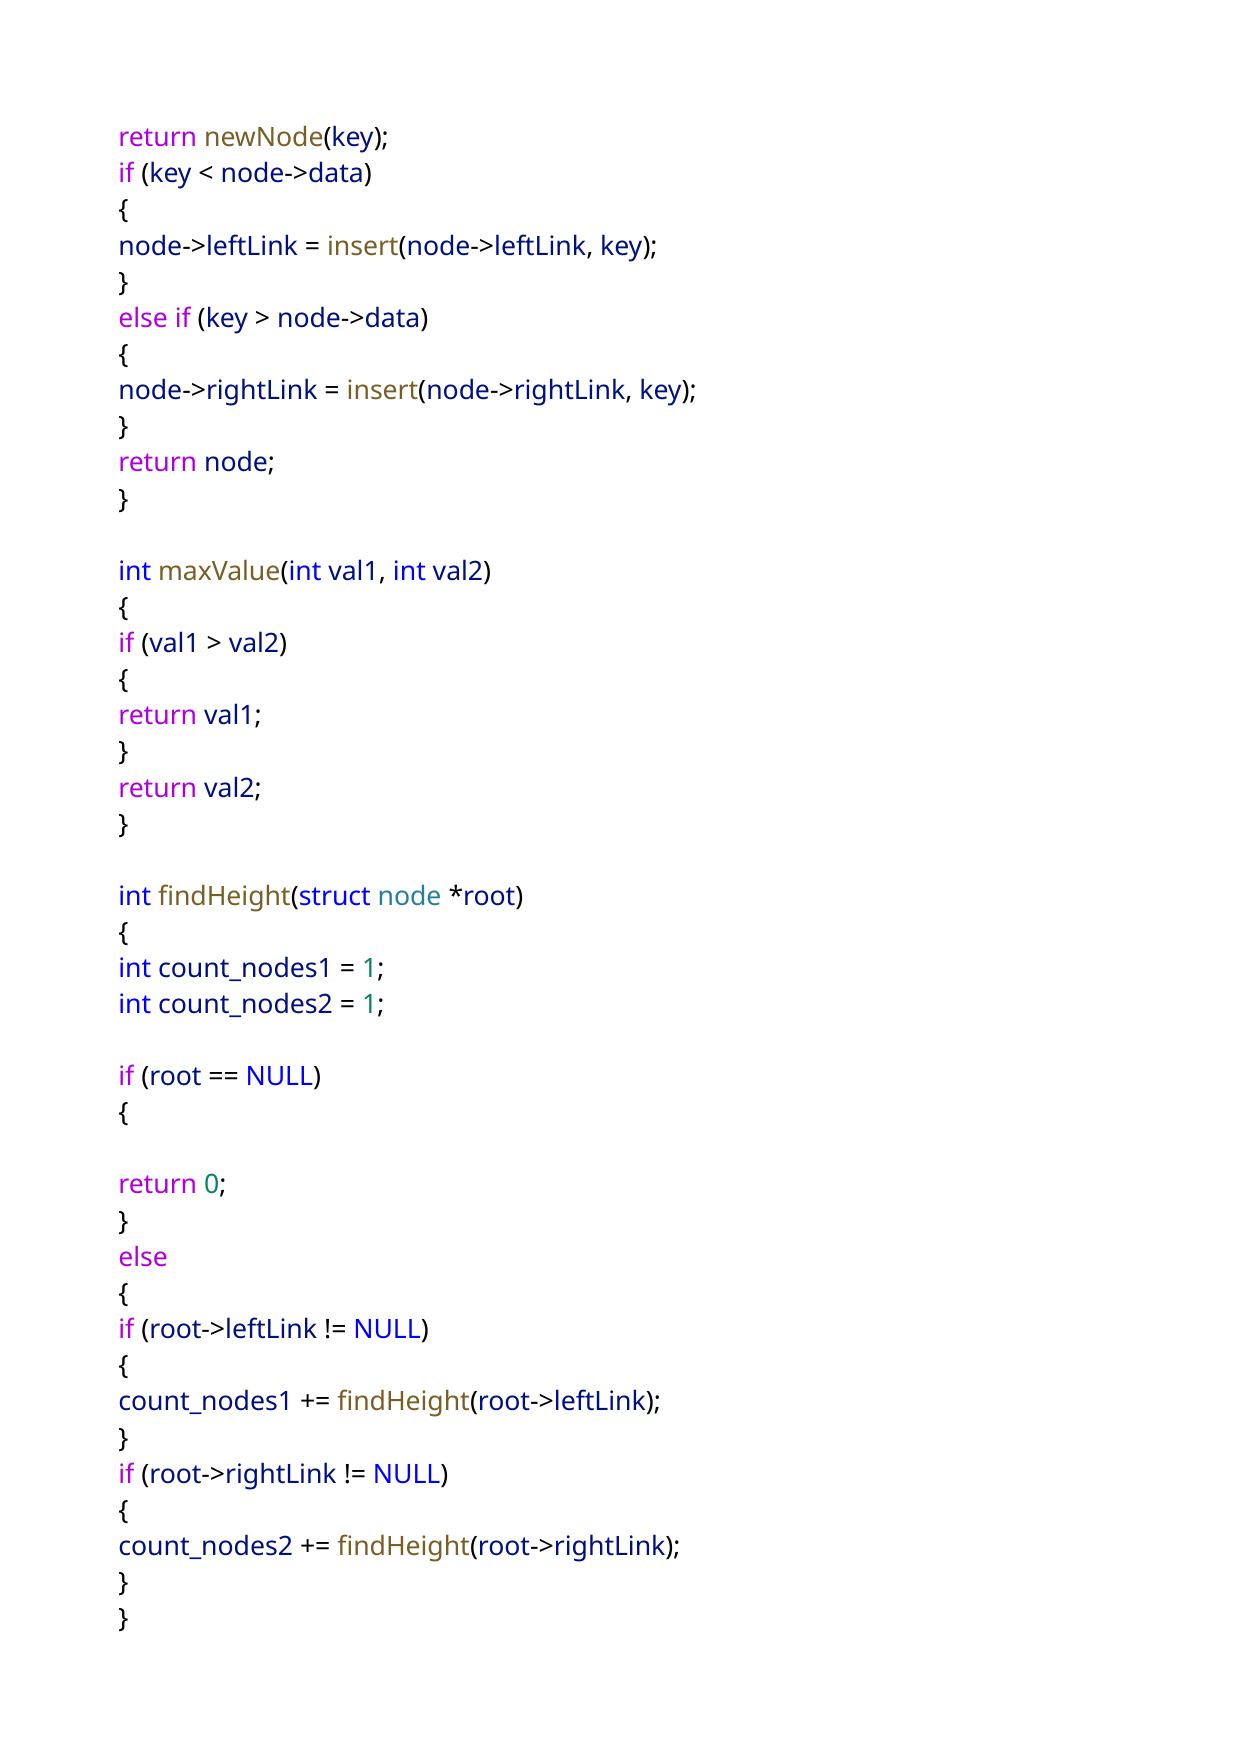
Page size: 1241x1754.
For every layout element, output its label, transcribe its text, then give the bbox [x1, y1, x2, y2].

text int findHeight(struct node *root) [118, 877, 1122, 913]
text return val1; [118, 696, 1122, 732]
text } [118, 1563, 1122, 1599]
text int count_nodes1 = 1; [118, 949, 1122, 985]
text else if (key > node->data) [118, 299, 1122, 335]
text count_nodes1 += findHeight(root->leftLink); [118, 1382, 1122, 1418]
text node->rightLink = insert(node->rightLink, key); [118, 371, 1122, 407]
text { [118, 913, 1122, 949]
text { [118, 190, 1122, 227]
text } [118, 1599, 1122, 1635]
text } [118, 407, 1122, 443]
text if (root->rightLink != NULL) [118, 1455, 1122, 1491]
text } [118, 263, 1122, 299]
text if (root == NULL) [118, 1057, 1122, 1093]
text { [118, 1274, 1122, 1310]
text { [118, 588, 1122, 624]
text } [118, 805, 1122, 841]
text { [118, 1491, 1122, 1527]
text int maxValue(int val1, int val2) [118, 552, 1122, 588]
text if (root->leftLink != NULL) [118, 1310, 1122, 1346]
text { [118, 660, 1122, 696]
text { [118, 1093, 1122, 1129]
text { [118, 335, 1122, 371]
text } [118, 479, 1122, 516]
text return node; [118, 443, 1122, 479]
text count_nodes2 += findHeight(root->rightLink); [118, 1527, 1122, 1563]
text { [118, 1346, 1122, 1382]
text else [118, 1238, 1122, 1274]
text return val2; [118, 768, 1122, 805]
text if (val1 > val2) [118, 624, 1122, 660]
text return 0; [118, 1166, 1122, 1202]
text return newNode(key); [118, 118, 1122, 154]
text node->leftLink = insert(node->leftLink, key); [118, 227, 1122, 263]
text if (key < node->data) [118, 154, 1122, 190]
text } [118, 1202, 1122, 1238]
text int count_nodes2 = 1; [118, 985, 1122, 1021]
text } [118, 732, 1122, 768]
text } [118, 1418, 1122, 1455]
